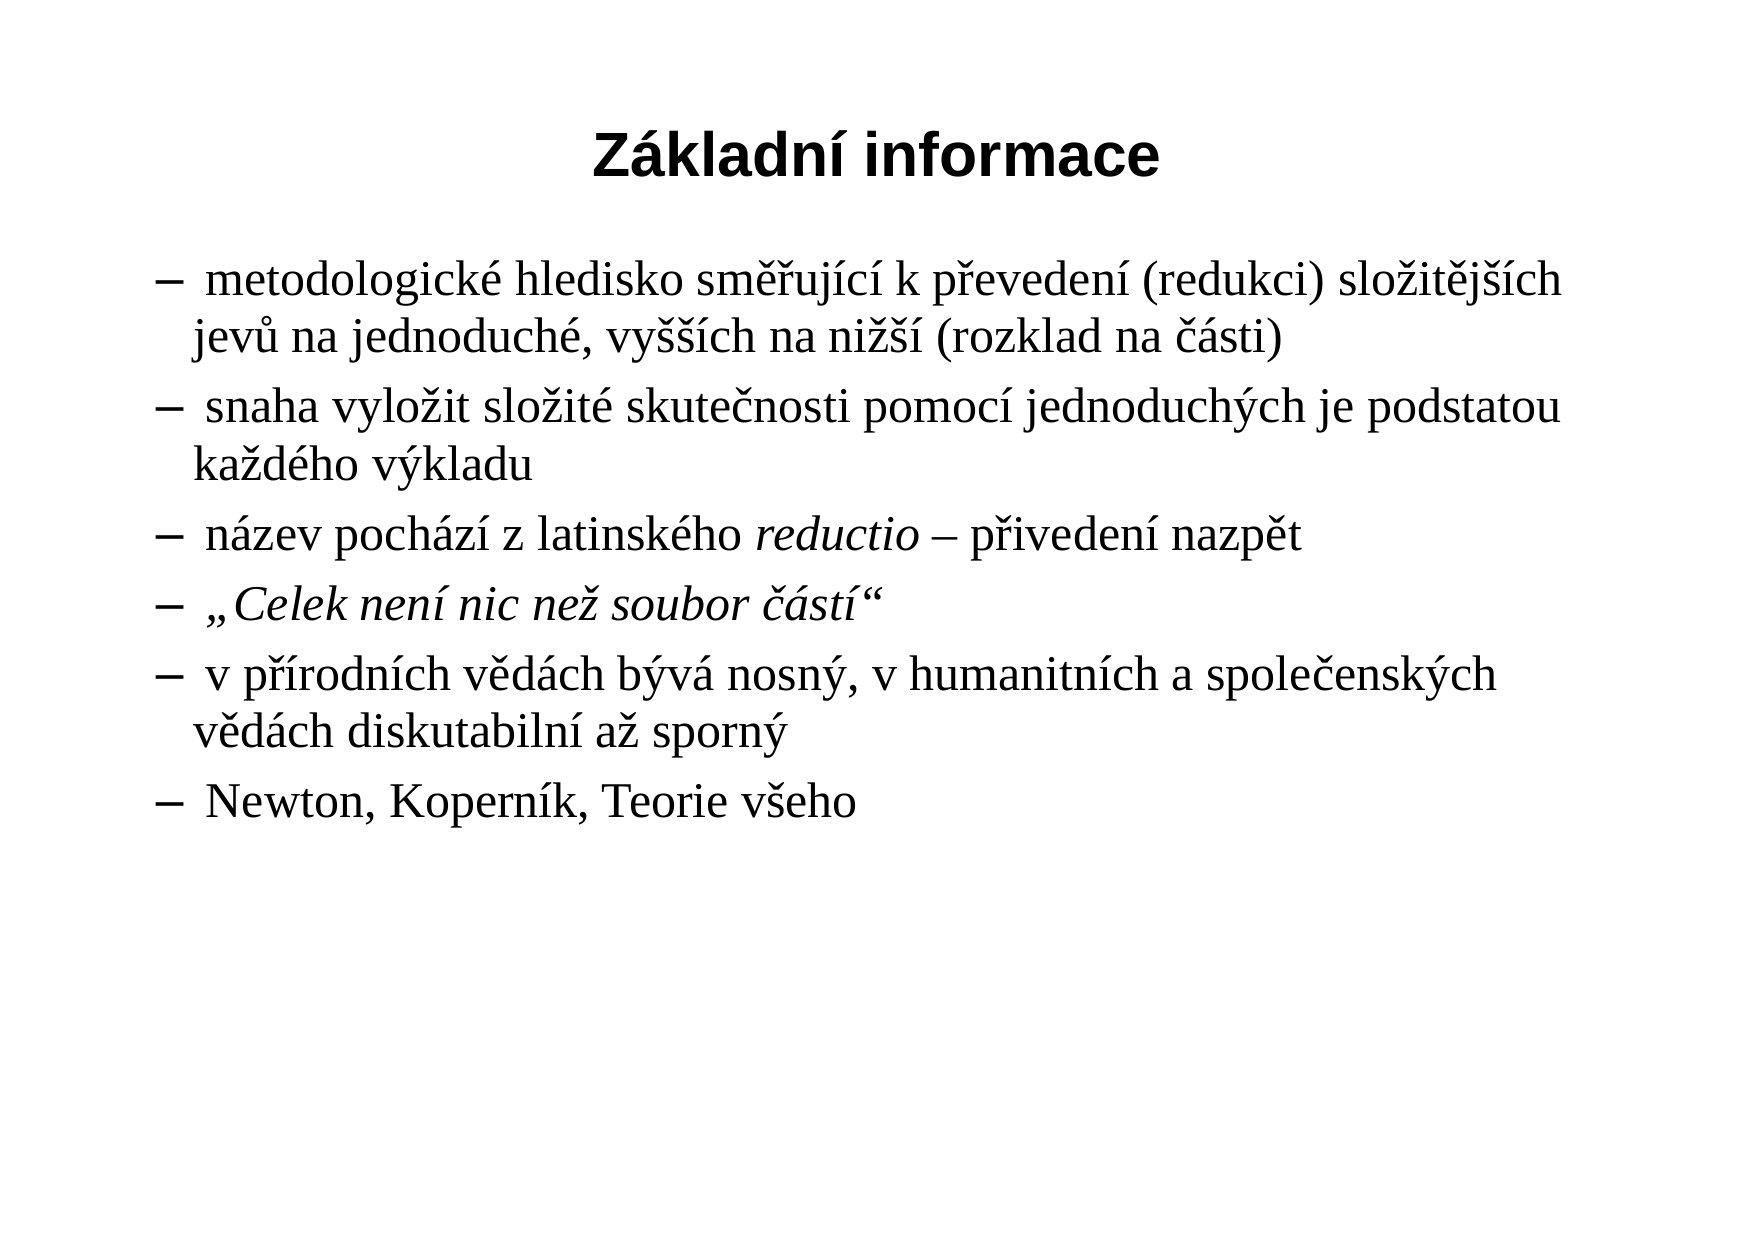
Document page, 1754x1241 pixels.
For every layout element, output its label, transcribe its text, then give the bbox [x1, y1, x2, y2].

list název pochází z latinského reductio – přivedení nazpět [156, 503, 1636, 561]
list snaha vyložit složité skutečnosti pomocí jednoduchých je podstatou každého výkladu [156, 376, 1636, 491]
list v přírodních vědách bývá nosný, v humanitních a společenských vědách diskutabilní až sporný [156, 643, 1636, 758]
list metodologické hledisko směřující k převedení (redukci) složitějších jevů na jednoduché, vyšších na nižší (rozklad na části) [156, 248, 1636, 363]
list „Celek není nic než soubor částí“ [156, 573, 1636, 631]
list Newton, Koperník, Teorie všeho [156, 771, 1636, 828]
subtitle Základní informace [118, 118, 1636, 190]
